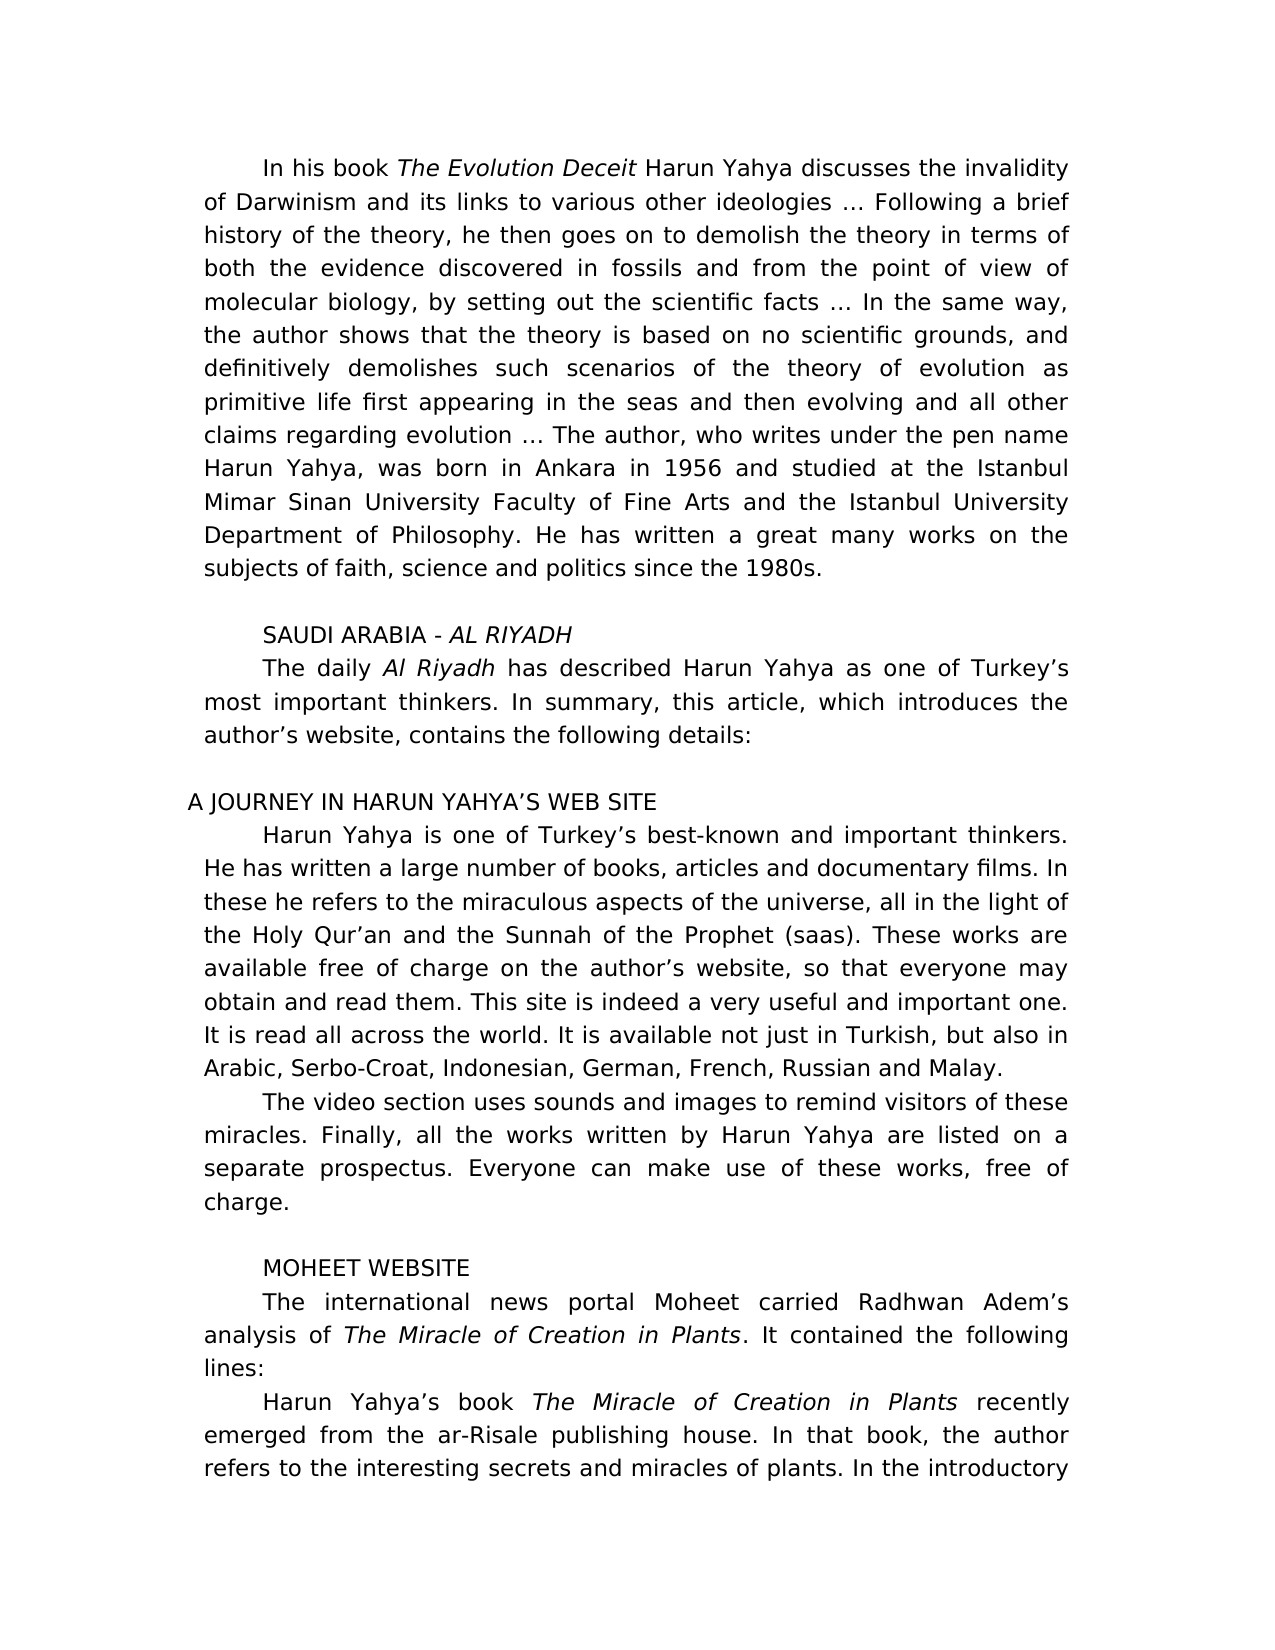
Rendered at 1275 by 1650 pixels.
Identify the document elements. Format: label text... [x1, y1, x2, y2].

text The daily Al Riyadh has described Harun Yahya as one of Turkey’s most important thinkers. In summary, this article, which introduces the author’s website, contains the following details: [203, 650, 1070, 750]
text SAUDI ARABIA - AL RIYADH [203, 617, 1070, 650]
text Harun Yahya is one of Turkey’s best-known and important thinkers. He has written a large number of books, articles and documentary films. In these he refers to the miraculous aspects of the universe, all in the light of the Holy Qur’an and the Sunnah of the Prophet (saas). These works are available free of charge on the author’s website, so that everyone may obtain and read them. This site is indeed a very useful and important one. It is read all across the world. It is available not just in Turkish, but also in Arabic, Serbo-Croat, Indonesian, German, French, Russian and Malay. [203, 817, 1070, 1083]
text In his book The Evolution Deceit Harun Yahya discusses the invalidity of Darwinism and its links to various other ideologies … Following a brief history of the theory, he then goes on to demolish the theory in terms of both the evidence discovered in fossils and from the point of view of molecular biology, by setting out the scientific facts … In the same way, the author shows that the theory is based on no scientific grounds, and definitively demolishes such scenarios of the theory of evolution as primitive life first appearing in the seas and then evolving and all other claims regarding evolution … The author, who writes under the pen name Harun Yahya, was born in Ankara in 1956 and studied at the Istanbul Mimar Sinan University Faculty of Fine Arts and the Istanbul University Department of Philosophy. He has written a great many works on the subjects of faith, science and politics since the 1980s. [203, 150, 1070, 583]
text Harun Yahya’s book The Miracle of Creation in Plants recently emerged from the ar-Risale publishing house. In that book, the author refers to the interesting secrets and miracles of plants. In the introductory [203, 1383, 1070, 1483]
text The international news portal Moheet carried Radhwan Adem’s analysis of The Miracle of Creation in Plants. It contained the following lines: [203, 1283, 1070, 1383]
text The video section uses sounds and images to remind visitors of these miracles. Finally, all the works written by Harun Yahya are listed on a separate prospectus. Everyone can make use of these works, free of charge. [203, 1083, 1070, 1217]
text A JOURNEY IN Harun Yahya’S WEB SITE [187, 783, 1087, 817]
text MOHEET WEBSITE [203, 1250, 1070, 1283]
